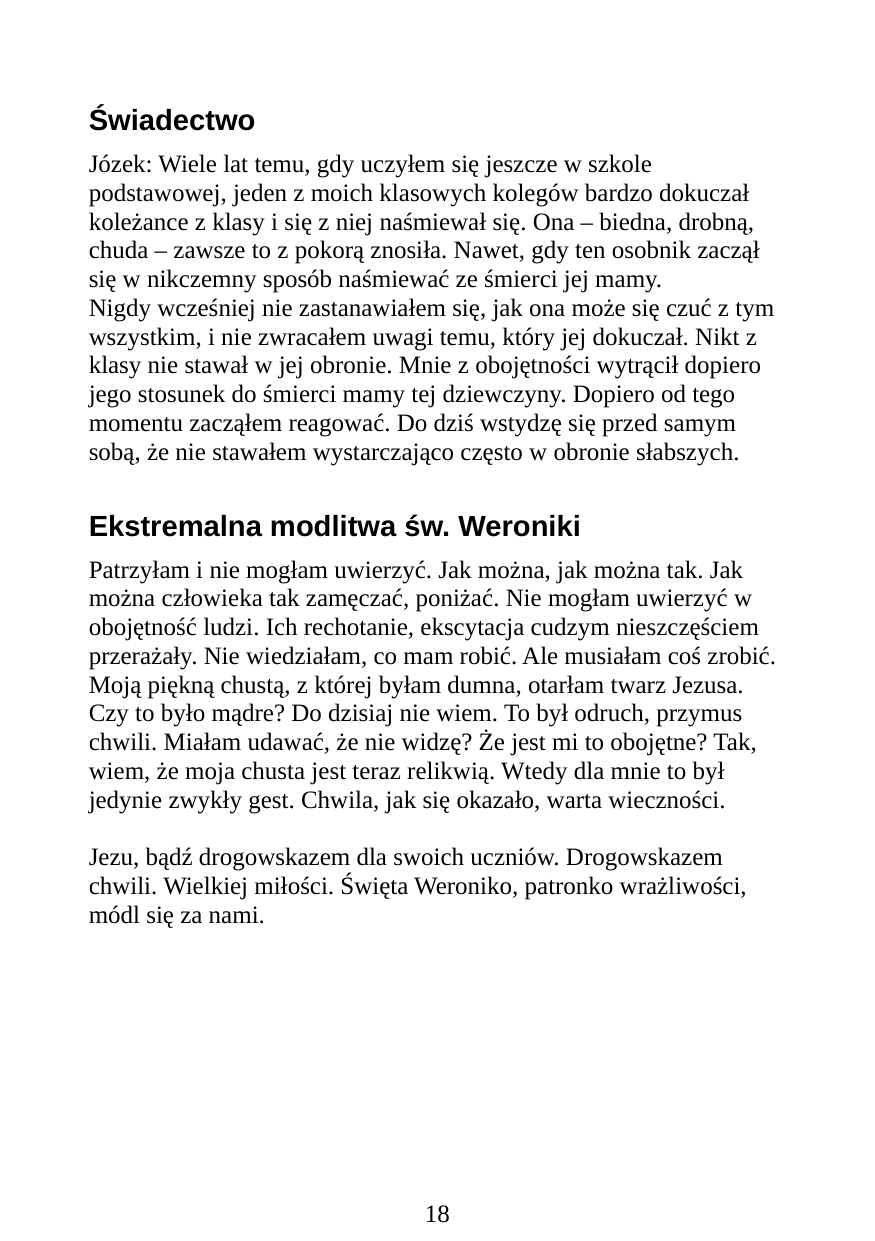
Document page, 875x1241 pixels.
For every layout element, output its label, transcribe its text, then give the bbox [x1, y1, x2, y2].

subtitle Świadectwo [88, 103, 786, 137]
text Nigdy wcześniej nie zastanawiałem się, jak ona może się czuć z tym wszystkim, i nie zwracałem uwagi temu, który jej dokuczał. Nikt z klasy nie stawał w jej obronie. Mnie z obojętności wytrącił dopiero jego stosunek do śmierci mamy tej dziewczyny. Dopiero od tego momentu zacząłem reagować. Do dziś wstydzę się przed samym sobą, że nie stawałem wystarczająco często w obronie słabszych. [88, 293, 786, 494]
subtitle Ekstremalna modlitwa św. Weroniki [88, 509, 786, 542]
text Jezu, bądź drogowskazem dla swoich uczniów. Drogowskazem chwili. Wielkiej miłości. Święta Weroniko, patronko wrażliwości, módl się za nami. [88, 813, 786, 957]
text Patrzyłam i nie mogłam uwierzyć. Jak można, jak można tak. Jak można człowieka tak zamęczać, poniżać. Nie mogłam uwierzyć w obojętność ludzi. Ich rechotanie, ekscytacja cudzym nieszczęściem [88, 555, 786, 641]
text przerażały. Nie wiedziałam, co mam robić. Ale musiałam coś zrobić. Moją piękną chustą, z której byłam dumna, otarłam twarz Jezusa. Czy to było mądre? Do dzisiaj nie wiem. To był odruch, przymus chwili. Miałam udawać, że nie widzę? Że jest mi to obojętne? Tak, wiem, że moja chusta jest teraz relikwią. Wtedy dla mnie to był jedynie zwykły gest. Chwila, jak się okazało, warta wieczności. [88, 641, 786, 813]
text Józek: Wiele lat temu, gdy uczyłem się jeszcze w szkole podstawowej, jeden z moich klasowych kolegów bardzo dokuczał koleżance z klasy i się z niej naśmiewał się. Ona – biedna, drobną, chuda – zawsze to z pokorą znosiła. Nawet, gdy ten osobnik zaczął się w nikczemny sposób naśmiewać ze śmierci jej mamy. [88, 149, 786, 293]
